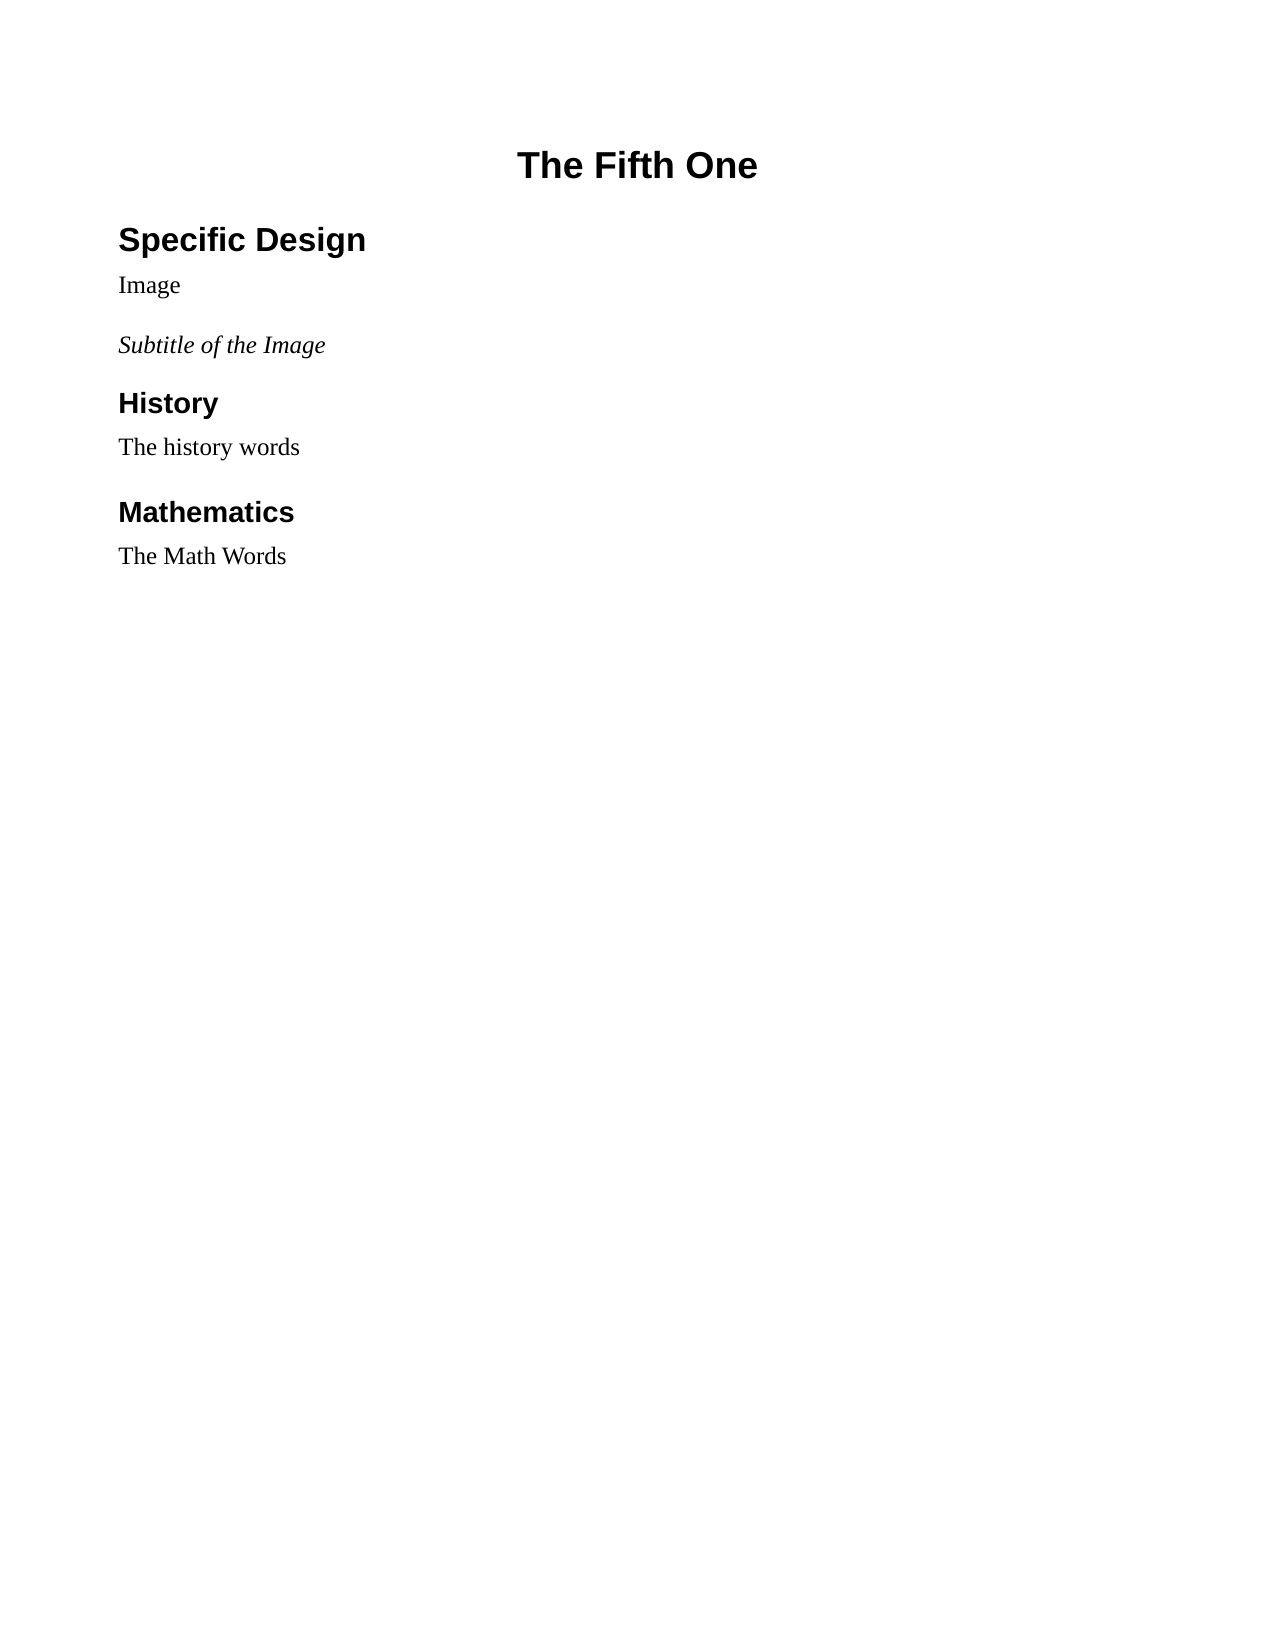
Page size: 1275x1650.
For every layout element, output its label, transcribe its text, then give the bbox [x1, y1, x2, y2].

subtitle The Fifth One [118, 143, 1157, 186]
text Image [118, 271, 1157, 299]
text The Math Words [118, 541, 1157, 569]
text The history words [118, 432, 1157, 461]
text Subtitle of the Image [118, 331, 1157, 359]
subtitle Specific Design [118, 219, 1157, 258]
subtitle Mathematics [118, 495, 1157, 528]
subtitle History [118, 386, 1157, 420]
